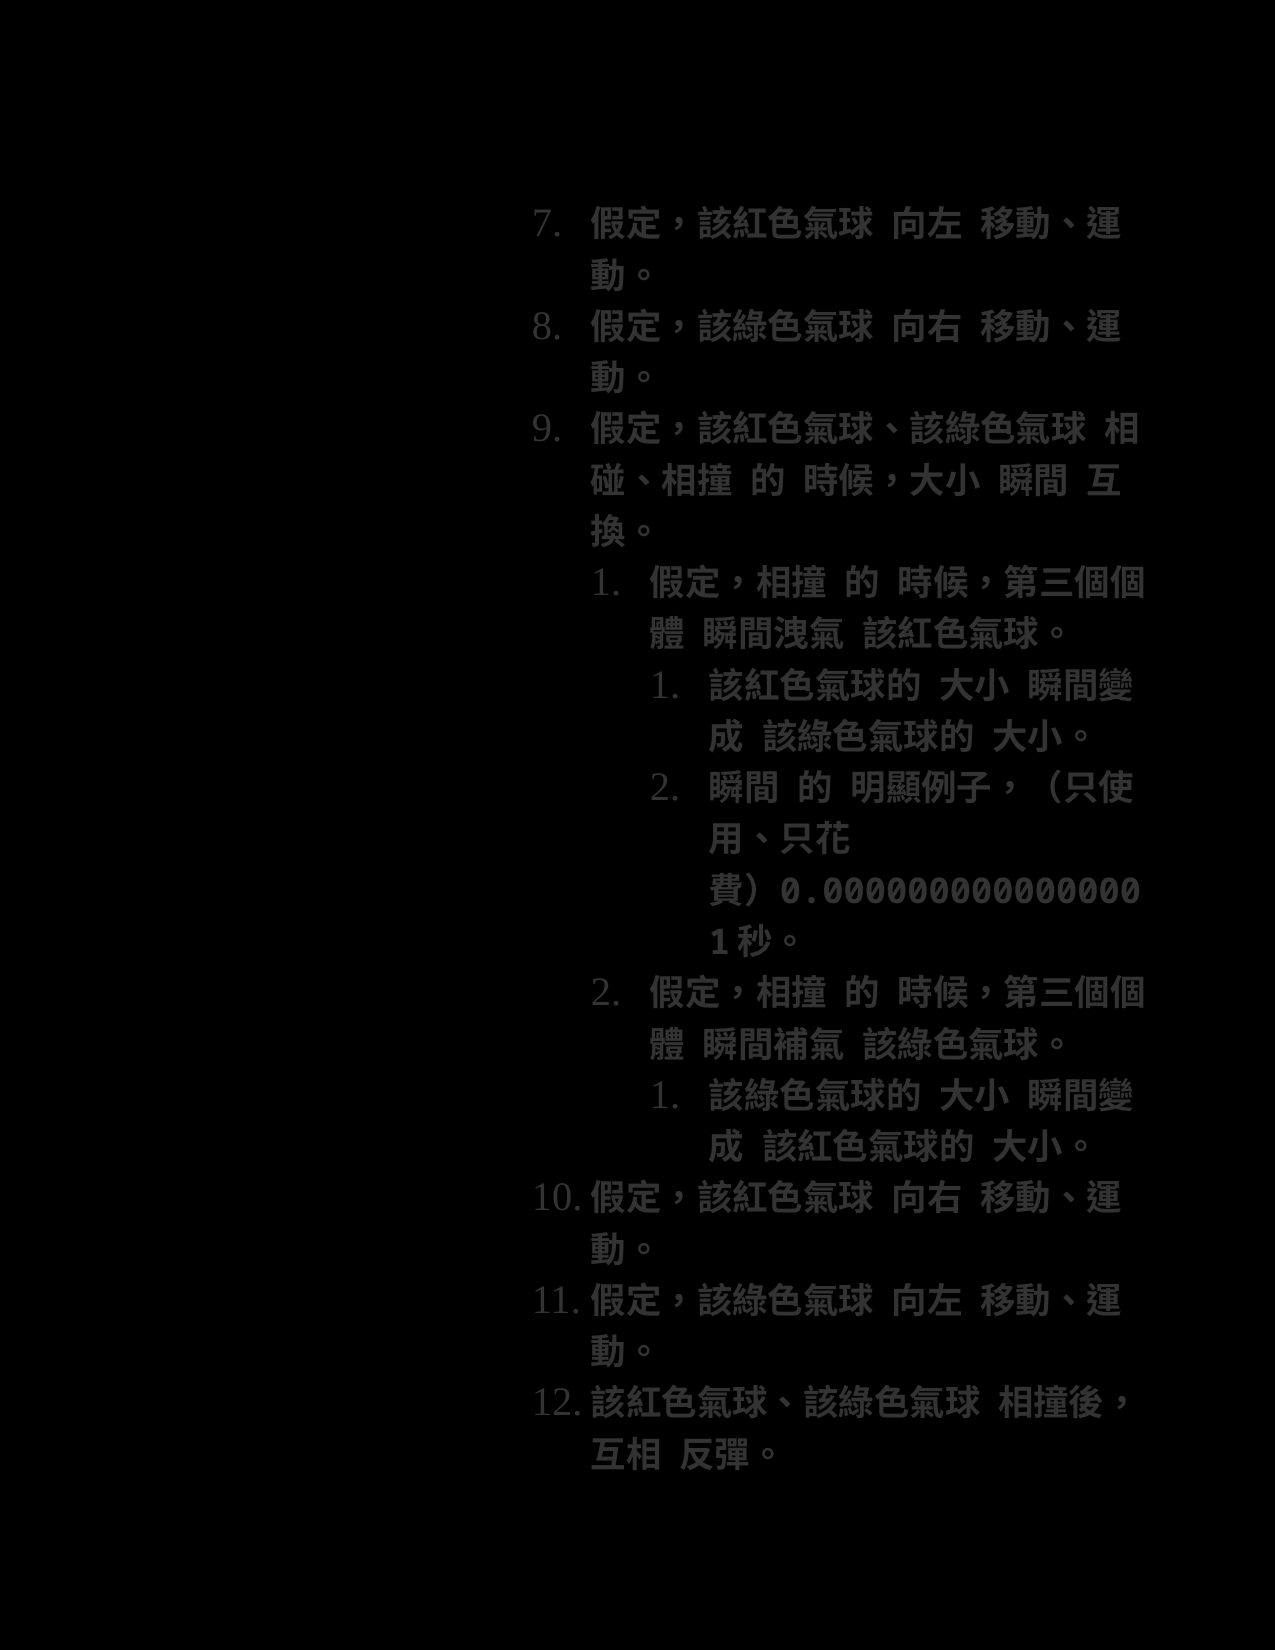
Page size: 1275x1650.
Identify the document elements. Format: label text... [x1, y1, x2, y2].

list 假定，該紅色氣球 向左 移動、運動。 [532, 196, 1157, 298]
list 假定，該綠色氣球 向左 移動、運動。 [532, 1272, 1157, 1375]
list 該紅色氣球的 大小 瞬間變成 該綠色氣球的 大小。 [649, 657, 1157, 759]
list 瞬間 的 明顯例子，（只使用、只花費）0.0000000000000001秒。 [649, 759, 1157, 965]
list 假定，該綠色氣球 向右 移動、運動。 [532, 298, 1157, 401]
list 假定，該紅色氣球、該綠色氣球 相碰、相撞 的 時候，大小 瞬間 互換。 [532, 401, 1157, 554]
list 該綠色氣球的 大小 瞬間變成 該紅色氣球的 大小。 [649, 1067, 1157, 1170]
list 假定，相撞 的 時候，第三個個體 瞬間洩氣 該紅色氣球。 [591, 554, 1157, 657]
list 假定，相撞 的 時候，第三個個體 瞬間補氣 該綠色氣球。 [591, 965, 1157, 1067]
list 假定，該紅色氣球 向右 移動、運動。 [532, 1170, 1157, 1272]
list 該紅色氣球、該綠色氣球 相撞後，互相 反彈。 [532, 1375, 1157, 1477]
